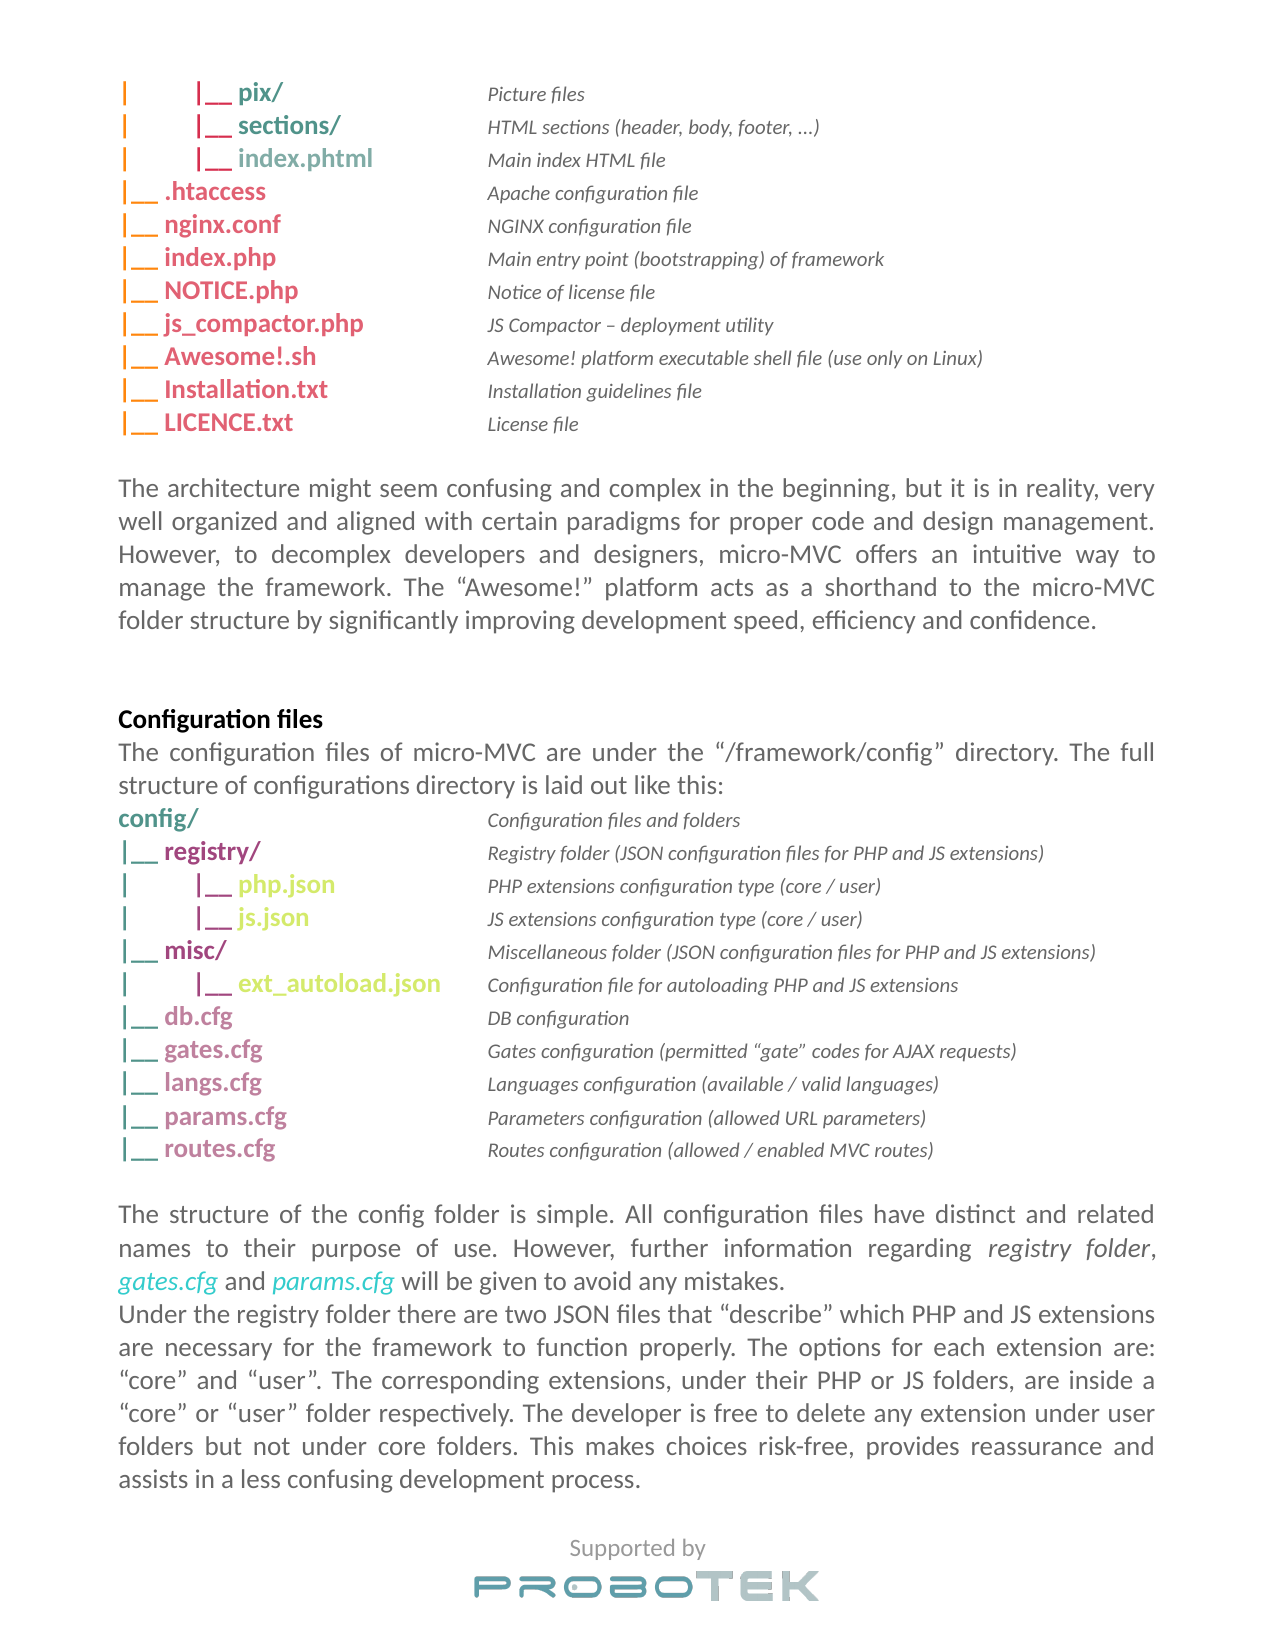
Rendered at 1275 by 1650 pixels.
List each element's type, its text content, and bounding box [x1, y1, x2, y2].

text The architecture might seem confusing and complex in the beginning, but it is in reality, very well organized and aligned with certain paradigms for proper code and design management. However, to decomplex developers and designers, micro-MVC offers an intuitive way to manage the framework. The “Awesome!” platform acts as a shorthand to the micro-MVC folder structure by significantly improving development speed, efficiency and confidence. [118, 471, 1157, 636]
text config/ Configuration files and folders [118, 801, 1157, 834]
text |__ LICENCE.txt License file [118, 405, 1157, 438]
text | |__ php.json PHP extensions configuration type (core / user) [118, 867, 1157, 901]
text | |__ index.phtml Main index HTML file [118, 141, 1157, 174]
text | |__ js.json JS extensions configuration type (core / user) [118, 901, 1157, 933]
text Under the registry folder there are two JSON files that “describe” which PHP and JS extensions are necessary for the framework to function properly. The options for each extension are: “core” and “user”. The corresponding extensions, under their PHP or JS folders, are inside a “core” or “user” folder respectively. The developer is free to delete any extension under user folders but not under core folders. This makes choices risk-free, provides reassurance and assists in a less confusing development process. [118, 1297, 1157, 1495]
text |__ js_compactor.php JS Compactor – deployment utility [118, 306, 1157, 339]
text | |__ ext_autoload.json Configuration file for autoloading PHP and JS extensions [118, 967, 1157, 999]
text |__ Installation.txt Installation guidelines file [118, 372, 1157, 405]
text |__ nginx.conf NGINX configuration file [118, 207, 1157, 240]
text |__ misc/ Miscellaneous folder (JSON configuration files for PHP and JS extensions) [118, 933, 1157, 967]
text | |__ pix/ Picture files [118, 75, 1157, 108]
text | |__ sections/ HTML sections (header, body, footer, ...) [118, 108, 1157, 141]
text The configuration files of micro-MVC are under the “/framework/config” directory. The full structure of configurations directory is laid out like this: [118, 735, 1157, 801]
text |__ params.cfg Parameters configuration (allowed URL parameters) [118, 1099, 1157, 1132]
text |__ gates.cfg Gates configuration (permitted “gate” codes for AJAX requests) [118, 1033, 1157, 1066]
text |__ index.php Main entry point (bootstrapping) of framework [118, 240, 1157, 273]
text |__ Awesome!.sh Awesome! platform executable shell file (use only on Linux) [118, 339, 1157, 372]
text |__ routes.cfg Routes configuration (allowed / enabled MVC routes) [118, 1132, 1157, 1165]
text |__ db.cfg DB configuration [118, 999, 1157, 1033]
text Configuration files [118, 702, 1157, 735]
text |__ NOTICE.php Notice of license file [118, 273, 1157, 306]
text |__ .htaccess Apache configuration file [118, 174, 1157, 207]
text |__ registry/ Registry folder (JSON configuration files for PHP and JS extensions) [118, 834, 1157, 867]
text The structure of the config folder is simple. All configuration files have distinct and related names to their purpose of use. However, further information regarding registry folder, gates.cfg and params.cfg will be given to avoid any mistakes. [118, 1198, 1157, 1297]
text |__ langs.cfg Languages configuration (available / valid languages) [118, 1066, 1157, 1099]
